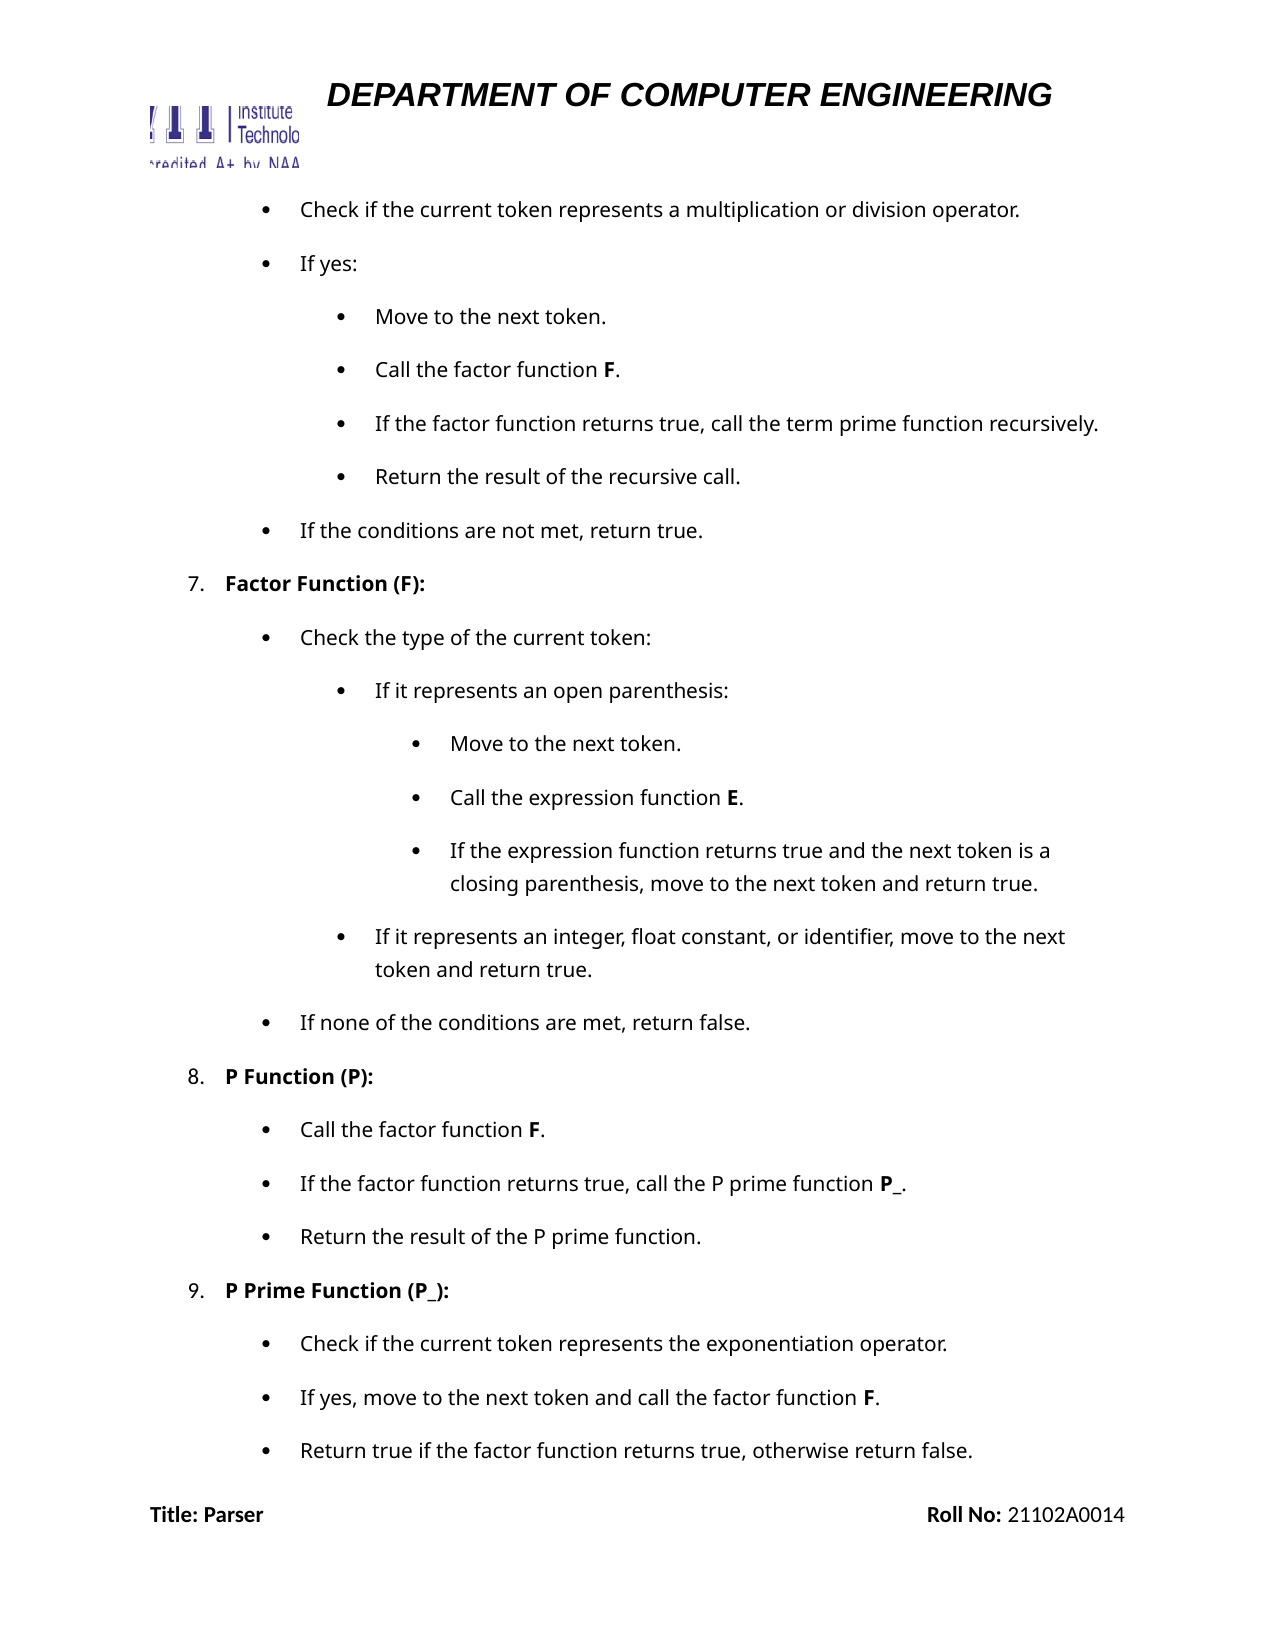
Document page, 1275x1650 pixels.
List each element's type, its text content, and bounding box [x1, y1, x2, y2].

list P Prime Function (P_): [187, 1276, 1125, 1304]
list If none of the conditions are met, return false. [262, 1008, 1125, 1037]
list If yes: [262, 249, 1125, 277]
list Return true if the factor function returns true, otherwise return false. [262, 1436, 1125, 1464]
list If the factor function returns true, call the P prime function P_. [262, 1169, 1125, 1197]
list P Function (P): [187, 1062, 1125, 1090]
list Return the result of the P prime function. [262, 1222, 1125, 1251]
list If the conditions are not met, return true. [262, 516, 1125, 544]
list Move to the next token. [337, 302, 1125, 331]
list Call the expression function E. [412, 783, 1125, 811]
list If the factor function returns true, call the term prime function recursively. [337, 409, 1125, 437]
list Call the factor function F. [262, 1115, 1125, 1144]
list Check if the current token represents a multiplication or division operator. [262, 195, 1125, 224]
list Return the result of the recursive call. [337, 462, 1125, 491]
list Move to the next token. [412, 729, 1125, 758]
list If it represents an open parenthesis: [337, 676, 1125, 704]
list If yes, move to the next token and call the factor function F. [262, 1383, 1125, 1411]
list Check if the current token represents the exponentiation operator. [262, 1329, 1125, 1358]
list Factor Function (F): [187, 569, 1125, 598]
list If the expression function returns true and the next token is a closing parenthesis, move to the next token and return true. [412, 836, 1125, 897]
list Call the factor function F. [337, 356, 1125, 384]
list Check the type of the current token: [262, 623, 1125, 651]
list If it represents an integer, float constant, or identifier, move to the next token and return true. [337, 922, 1125, 983]
